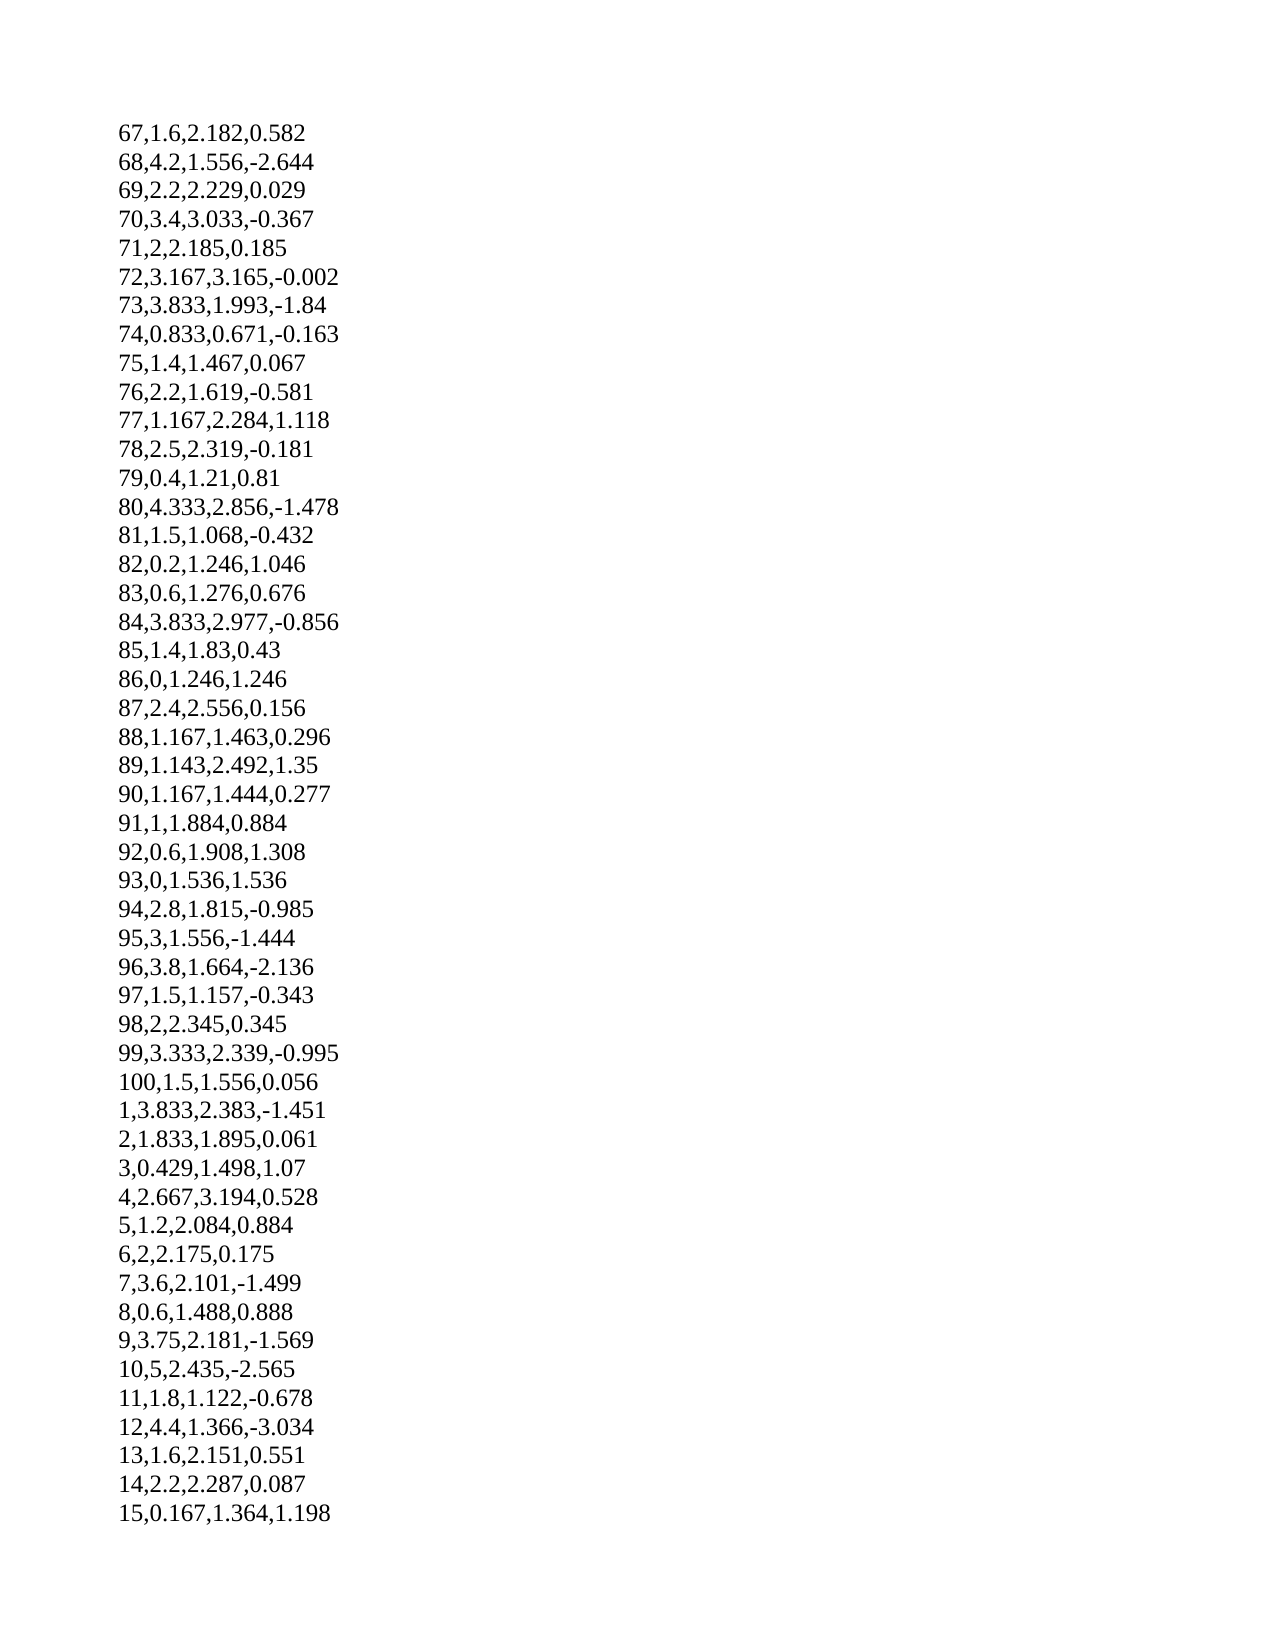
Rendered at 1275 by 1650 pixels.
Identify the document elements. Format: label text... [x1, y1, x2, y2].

text 92,0.6,1.908,1.308 [118, 837, 1157, 866]
text 67,1.6,2.182,0.582 [118, 118, 1157, 147]
text 81,1.5,1.068,-0.432 [118, 521, 1157, 549]
text 91,1,1.884,0.884 [118, 808, 1157, 837]
text 72,3.167,3.165,-0.002 [118, 262, 1157, 291]
text 2,1.833,1.895,0.061 [118, 1124, 1157, 1153]
text 3,0.429,1.498,1.07 [118, 1153, 1157, 1182]
text 8,0.6,1.488,0.888 [118, 1297, 1157, 1326]
text 6,2,2.175,0.175 [118, 1239, 1157, 1268]
text 83,0.6,1.276,0.676 [118, 578, 1157, 607]
text 71,2,2.185,0.185 [118, 233, 1157, 262]
text 4,2.667,3.194,0.528 [118, 1182, 1157, 1211]
text 79,0.4,1.21,0.81 [118, 463, 1157, 492]
text 95,3,1.556,-1.444 [118, 923, 1157, 952]
text 94,2.8,1.815,-0.985 [118, 894, 1157, 923]
text 85,1.4,1.83,0.43 [118, 636, 1157, 664]
text 87,2.4,2.556,0.156 [118, 693, 1157, 722]
text 74,0.833,0.671,-0.163 [118, 319, 1157, 348]
text 68,4.2,1.556,-2.644 [118, 147, 1157, 176]
text 90,1.167,1.444,0.277 [118, 779, 1157, 808]
text 69,2.2,2.229,0.029 [118, 176, 1157, 204]
text 98,2,2.345,0.345 [118, 1009, 1157, 1038]
text 97,1.5,1.157,-0.343 [118, 981, 1157, 1009]
text 88,1.167,1.463,0.296 [118, 722, 1157, 751]
text 78,2.5,2.319,-0.181 [118, 434, 1157, 463]
text 12,4.4,1.366,-3.034 [118, 1412, 1157, 1441]
text 75,1.4,1.467,0.067 [118, 348, 1157, 377]
text 15,0.167,1.364,1.198 [118, 1498, 1157, 1527]
text 89,1.143,2.492,1.35 [118, 751, 1157, 779]
text 84,3.833,2.977,-0.856 [118, 607, 1157, 636]
text 93,0,1.536,1.536 [118, 866, 1157, 894]
text 10,5,2.435,-2.565 [118, 1354, 1157, 1383]
text 76,2.2,1.619,-0.581 [118, 377, 1157, 406]
text 86,0,1.246,1.246 [118, 664, 1157, 693]
text 80,4.333,2.856,-1.478 [118, 492, 1157, 521]
text 77,1.167,2.284,1.118 [118, 406, 1157, 434]
text 13,1.6,2.151,0.551 [118, 1441, 1157, 1469]
text 96,3.8,1.664,-2.136 [118, 952, 1157, 981]
text 73,3.833,1.993,-1.84 [118, 291, 1157, 319]
text 5,1.2,2.084,0.884 [118, 1211, 1157, 1239]
text 82,0.2,1.246,1.046 [118, 549, 1157, 578]
text 9,3.75,2.181,-1.569 [118, 1326, 1157, 1354]
text 7,3.6,2.101,-1.499 [118, 1268, 1157, 1297]
text 100,1.5,1.556,0.056 [118, 1067, 1157, 1096]
text 11,1.8,1.122,-0.678 [118, 1383, 1157, 1412]
text 70,3.4,3.033,-0.367 [118, 204, 1157, 233]
text 14,2.2,2.287,0.087 [118, 1469, 1157, 1498]
text 99,3.333,2.339,-0.995 [118, 1038, 1157, 1067]
text 1,3.833,2.383,-1.451 [118, 1096, 1157, 1124]
